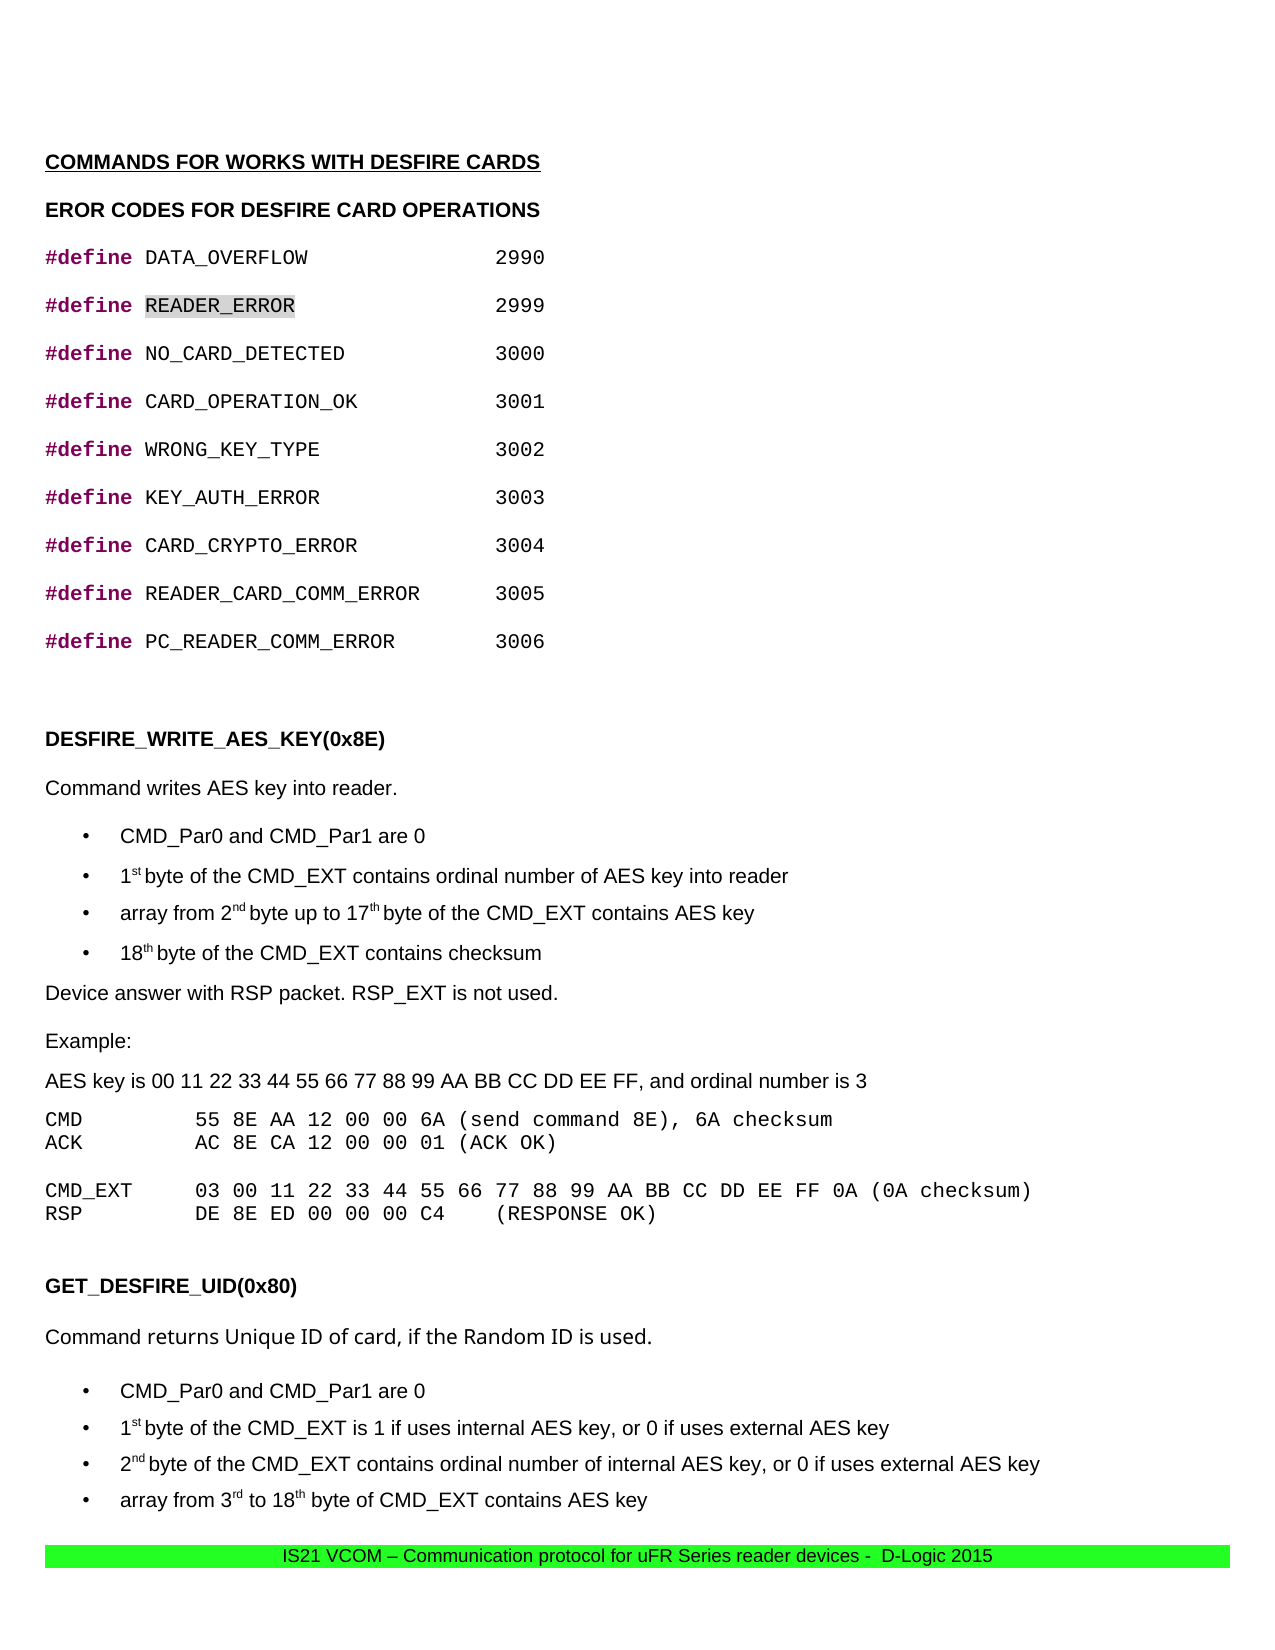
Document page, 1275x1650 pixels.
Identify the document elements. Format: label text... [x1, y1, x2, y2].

text #define KEY_AUTH_ERROR 3003 [45, 487, 1230, 510]
text AES key is 00 11 22 33 44 55 66 77 88 99 AA BB CC DD EE FF, and ordinal number is 3 [45, 1069, 1230, 1093]
text CMD 55 8E AA 12 00 00 6A (send command 8E), 6A checksum [45, 1109, 1230, 1132]
text DESFIRE_WRITE_AES_KEY(0x8E) [45, 727, 1230, 751]
text #define PC_READER_COMM_ERROR 3006 [45, 631, 1230, 654]
list 1st byte of the CMD_EXT contains ordinal number of AES key into reader [82, 864, 1230, 888]
list 2nd byte of the CMD_EXT contains ordinal number of internal AES key, or 0 if uses external AES key [82, 1452, 1230, 1476]
list 18th byte of the CMD_EXT contains checksum [82, 941, 1230, 965]
list CMD_Par0 and CMD_Par1 are 0 [82, 824, 1230, 848]
text #define READER_CARD_COMM_ERROR 3005 [45, 583, 1230, 606]
list CMD_Par0 and CMD_Par1 are 0 [82, 1379, 1230, 1403]
text #define WRONG_KEY_TYPE 3002 [45, 439, 1230, 462]
text #define CARD_OPERATION_OK 3001 [45, 391, 1230, 414]
text Device answer with RSP packet. RSP_EXT is not used. [45, 981, 1230, 1029]
text CMD_EXT 03 00 11 22 33 44 55 66 77 88 99 AA BB CC DD EE FF 0A (0A checksum) [45, 1179, 1230, 1203]
text Command writes AES key into reader. [45, 776, 1230, 799]
text EROR CODES FOR DESFIRE CARD OPERATIONS [45, 198, 1230, 222]
text #define NO_CARD_DETECTED 3000 [45, 343, 1230, 366]
list array from 3rd to 18th byte of CMD_EXT contains AES key [82, 1488, 1230, 1512]
list array from 2nd byte up to 17th byte of the CMD_EXT contains AES key [82, 901, 1230, 924]
text Command returns Unique ID of card, if the Random ID is used. [45, 1322, 1230, 1351]
text #define READER_ERROR 2999 [45, 295, 1230, 318]
list 1st byte of the CMD_EXT is 1 if uses internal AES key, or 0 if uses external AES key [82, 1416, 1230, 1439]
text #define CARD_CRYPTO_ERROR 3004 [45, 535, 1230, 558]
text RSP DE 8E ED 00 00 00 C4 (RESPONSE OK) [45, 1203, 1230, 1227]
text #define DATA_OVERFLOW 2990 [45, 247, 1230, 270]
text ACK AC 8E CA 12 00 00 01 (ACK OK) [45, 1132, 1230, 1156]
text COMMANDS FOR WORKS WITH DESFIRE CARDS [45, 150, 1230, 174]
text Example: [45, 1029, 1230, 1053]
text GET_DESFIRE_UID(0x80) [45, 1274, 1230, 1298]
